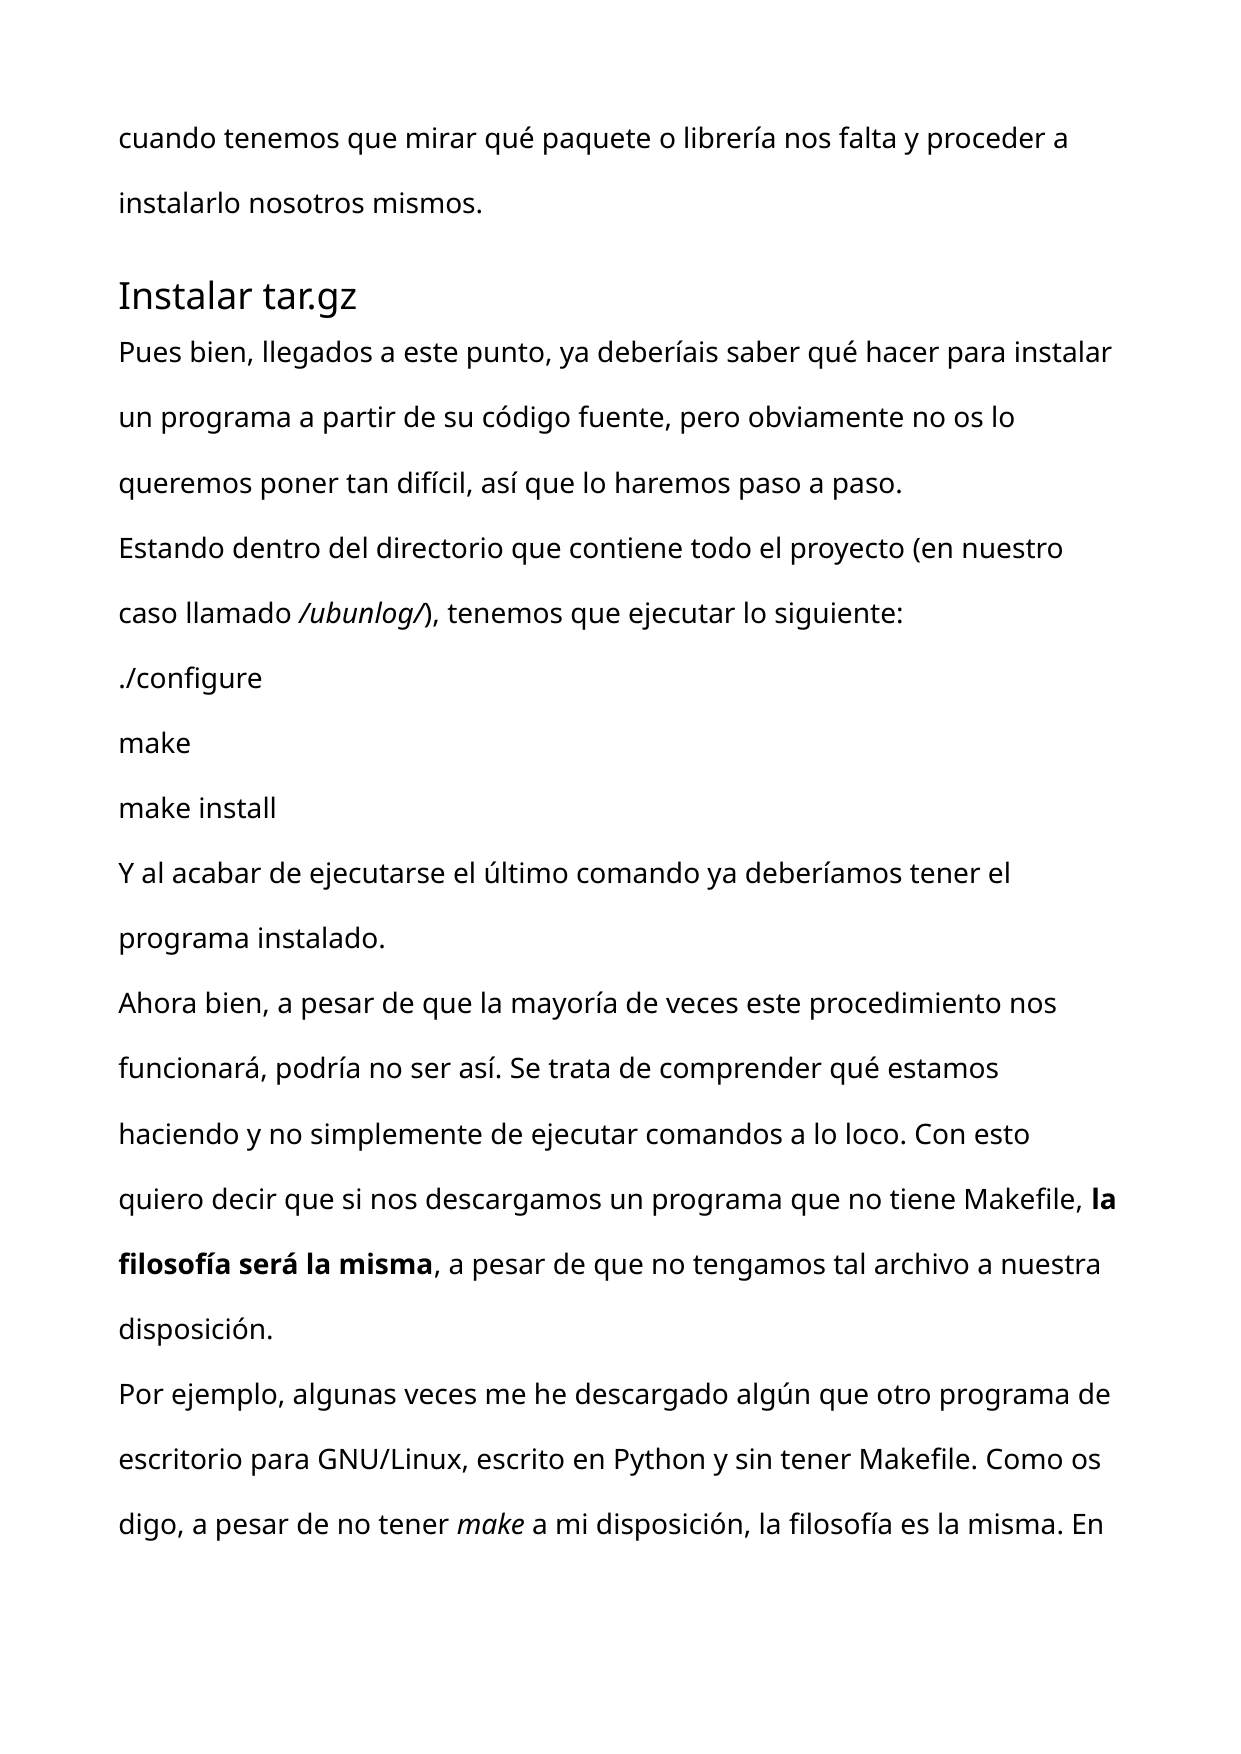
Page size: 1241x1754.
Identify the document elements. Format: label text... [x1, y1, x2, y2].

text cuando tenemos que mirar qué paquete o librería nos falta y proceder a instalarlo nosotros mismos. [118, 118, 1122, 222]
text Ahora bien, a pesar de que la mayoría de veces este procedimiento nos funcionará, podría no ser así. Se trata de comprender qué estamos haciendo y no simplemente de ejecutar comandos a lo loco. Con esto quiero decir que si nos descargamos un programa que no tiene Makefile, la filosofía será la misma, a pesar de que no tengamos tal archivo a nuestra disposición. [118, 984, 1122, 1348]
subtitle Instalar tar.gz [118, 269, 1122, 320]
text Pues bien, llegados a este punto, ya deberíais saber qué hacer para instalar un programa a partir de su código fuente, pero obviamente no os lo queremos poner tan difícil, así que lo haremos paso a paso. [118, 333, 1122, 501]
text Estando dentro del directorio que contiene todo el proyecto (en nuestro caso llamado /ubunlog/), tenemos que ejecutar lo siguiente: ./configure [118, 528, 1122, 697]
text make install Y al acabar de ejecutarse el último comando ya deberíamos tener el programa instalado. [118, 788, 1122, 957]
text make [118, 723, 1122, 762]
text Por ejemplo, algunas veces me he descargado algún que otro programa de escritorio para GNU/Linux, escrito en Python y sin tener Makefile. Como os digo, a pesar de no tener make a mi disposición, la filosofía es la misma. En [118, 1374, 1122, 1543]
